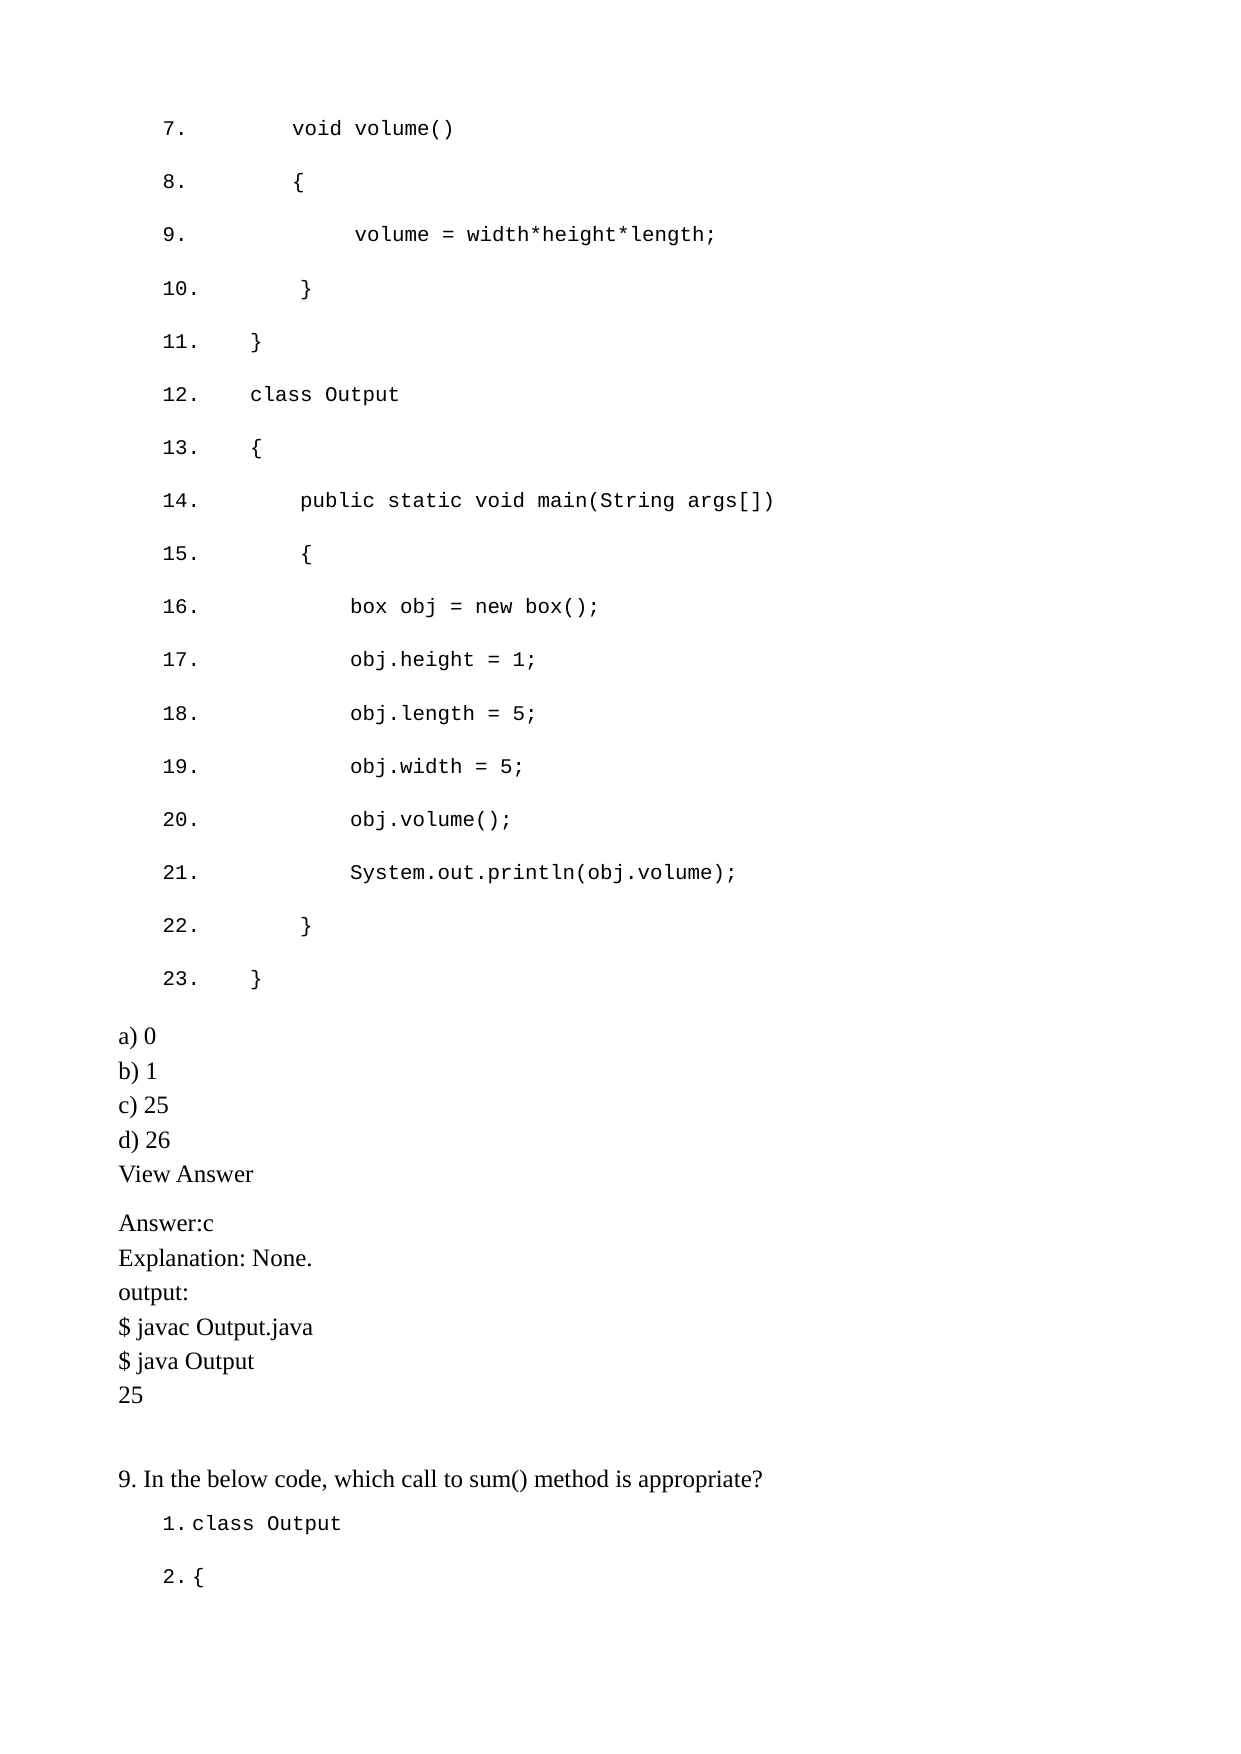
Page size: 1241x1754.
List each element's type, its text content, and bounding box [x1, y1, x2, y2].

list obj.width = 5; [162, 756, 1122, 779]
list { [162, 543, 1122, 567]
list } [162, 277, 1122, 301]
list { [162, 437, 1122, 461]
list obj.length = 5; [162, 702, 1122, 726]
list System.out.println(obj.volume); [162, 862, 1122, 886]
list { [162, 1566, 1122, 1590]
text Answer:c Explanation: None. output: $ javac Output.java $ java Output 25 [118, 1208, 1122, 1444]
list { [162, 171, 1122, 195]
list obj.height = 1; [162, 649, 1122, 673]
list } [162, 331, 1122, 354]
list volume = width*height*length; [162, 224, 1122, 248]
list class Output [162, 1513, 1122, 1537]
list class Output [162, 384, 1122, 407]
list obj.volume(); [162, 809, 1122, 832]
list } [162, 915, 1122, 939]
list } [162, 968, 1122, 992]
list public static void main(String args[]) [162, 490, 1122, 514]
text 9. In the below code, which call to sum() method is appropriate? [118, 1464, 1122, 1493]
text a) 0 b) 1 c) 25 d) 26 View Answer [118, 1021, 1122, 1188]
list box obj = new box(); [162, 596, 1122, 620]
list void volume() [162, 118, 1122, 142]
